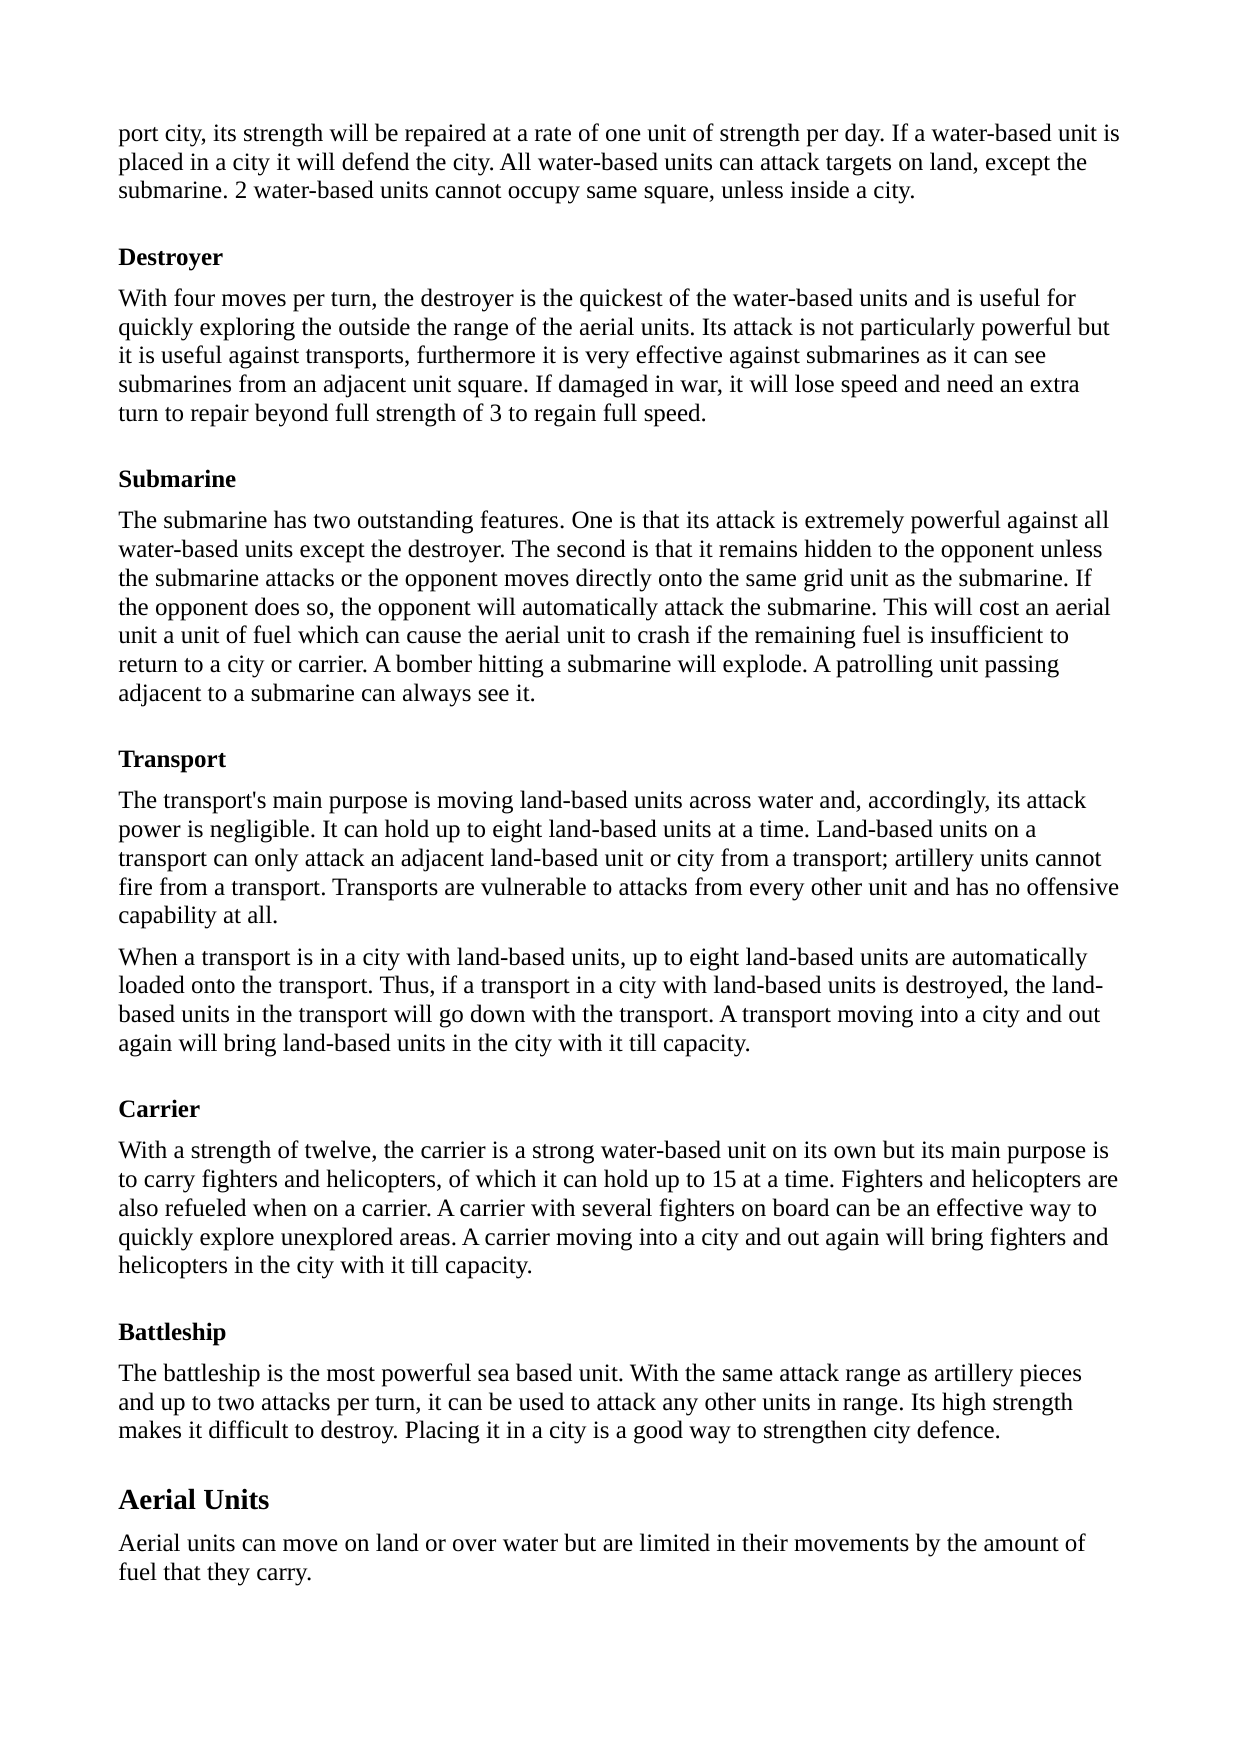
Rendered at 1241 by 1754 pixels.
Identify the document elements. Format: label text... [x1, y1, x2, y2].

text The transport's main purpose is moving land-based units across water and, accordingly, its attack power is negligible. It can hold up to eight land-based units at a time. Land-based units on a transport can only attack an adjacent land-based unit or city from a transport; artillery units cannot fire from a transport. Transports are vulnerable to attacks from every other unit and has no offensive capability at all. [118, 786, 1122, 929]
text The battleship is the most powerful sea based unit. With the same attack range as artillery pieces and up to two attacks per turn, it can be used to attack any other units in range. Its high strength makes it difficult to destroy. Placing it in a city is a good way to strengthen city defence. [118, 1358, 1122, 1444]
subtitle Battleship [118, 1317, 1122, 1346]
text When a transport is in a city with land-based units, up to eight land-based units are automatically loaded onto the transport. Thus, if a transport in a city with land-based units is destroyed, the land-based units in the transport will go down with the transport. A transport moving into a city and out again will bring land-based units in the city with it till capacity. [118, 942, 1122, 1057]
subtitle Carrier [118, 1094, 1122, 1123]
subtitle Aerial Units [118, 1482, 1122, 1515]
text The submarine has two outstanding features. One is that its attack is extremely powerful against all water-based units except the destroyer. The second is that it remains hidden to the opponent unless the submarine attacks or the opponent moves directly onto the same grid unit as the submarine. If the opponent does so, the opponent will automatically attack the submarine. This will cost an aerial unit a unit of fuel which can cause the aerial unit to crash if the remaining fuel is insufficient to return to a city or carrier. A bomber hitting a submarine will explode. A patrolling unit passing adjacent to a submarine can always see it. [118, 506, 1122, 707]
text With a strength of twelve, the carrier is a strong water-based unit on its own but its main purpose is to carry fighters and helicopters, of which it can hold up to 15 at a time. Fighters and helicopters are also refueled when on a carrier. A carrier with several fighters on board can be an effective way to quickly explore unexplored areas. A carrier moving into a city and out again will bring fighters and helicopters in the city with it till capacity. [118, 1136, 1122, 1279]
subtitle Transport [118, 744, 1122, 773]
text With four moves per turn, the destroyer is the quickest of the water-based units and is useful for quickly exploring the outside the range of the aerial units. Its attack is not particularly powerful but it is useful against transports, furthermore it is very effective against submarines as it can see submarines from an adjacent unit square. If damaged in war, it will lose speed and need an extra turn to repair beyond full strength of 3 to regain full speed. [118, 283, 1122, 427]
text port city, its strength will be repaired at a rate of one unit of strength per day. If a water-based unit is placed in a city it will defend the city. All water-based units can attack targets on land, except the submarine. 2 water-based units cannot occupy same square, unless inside a city. [118, 118, 1122, 204]
subtitle Submarine [118, 464, 1122, 493]
text Aerial units can move on land or over water but are limited in their movements by the amount of fuel that they carry. [118, 1528, 1122, 1585]
subtitle Destroyer [118, 242, 1122, 271]
